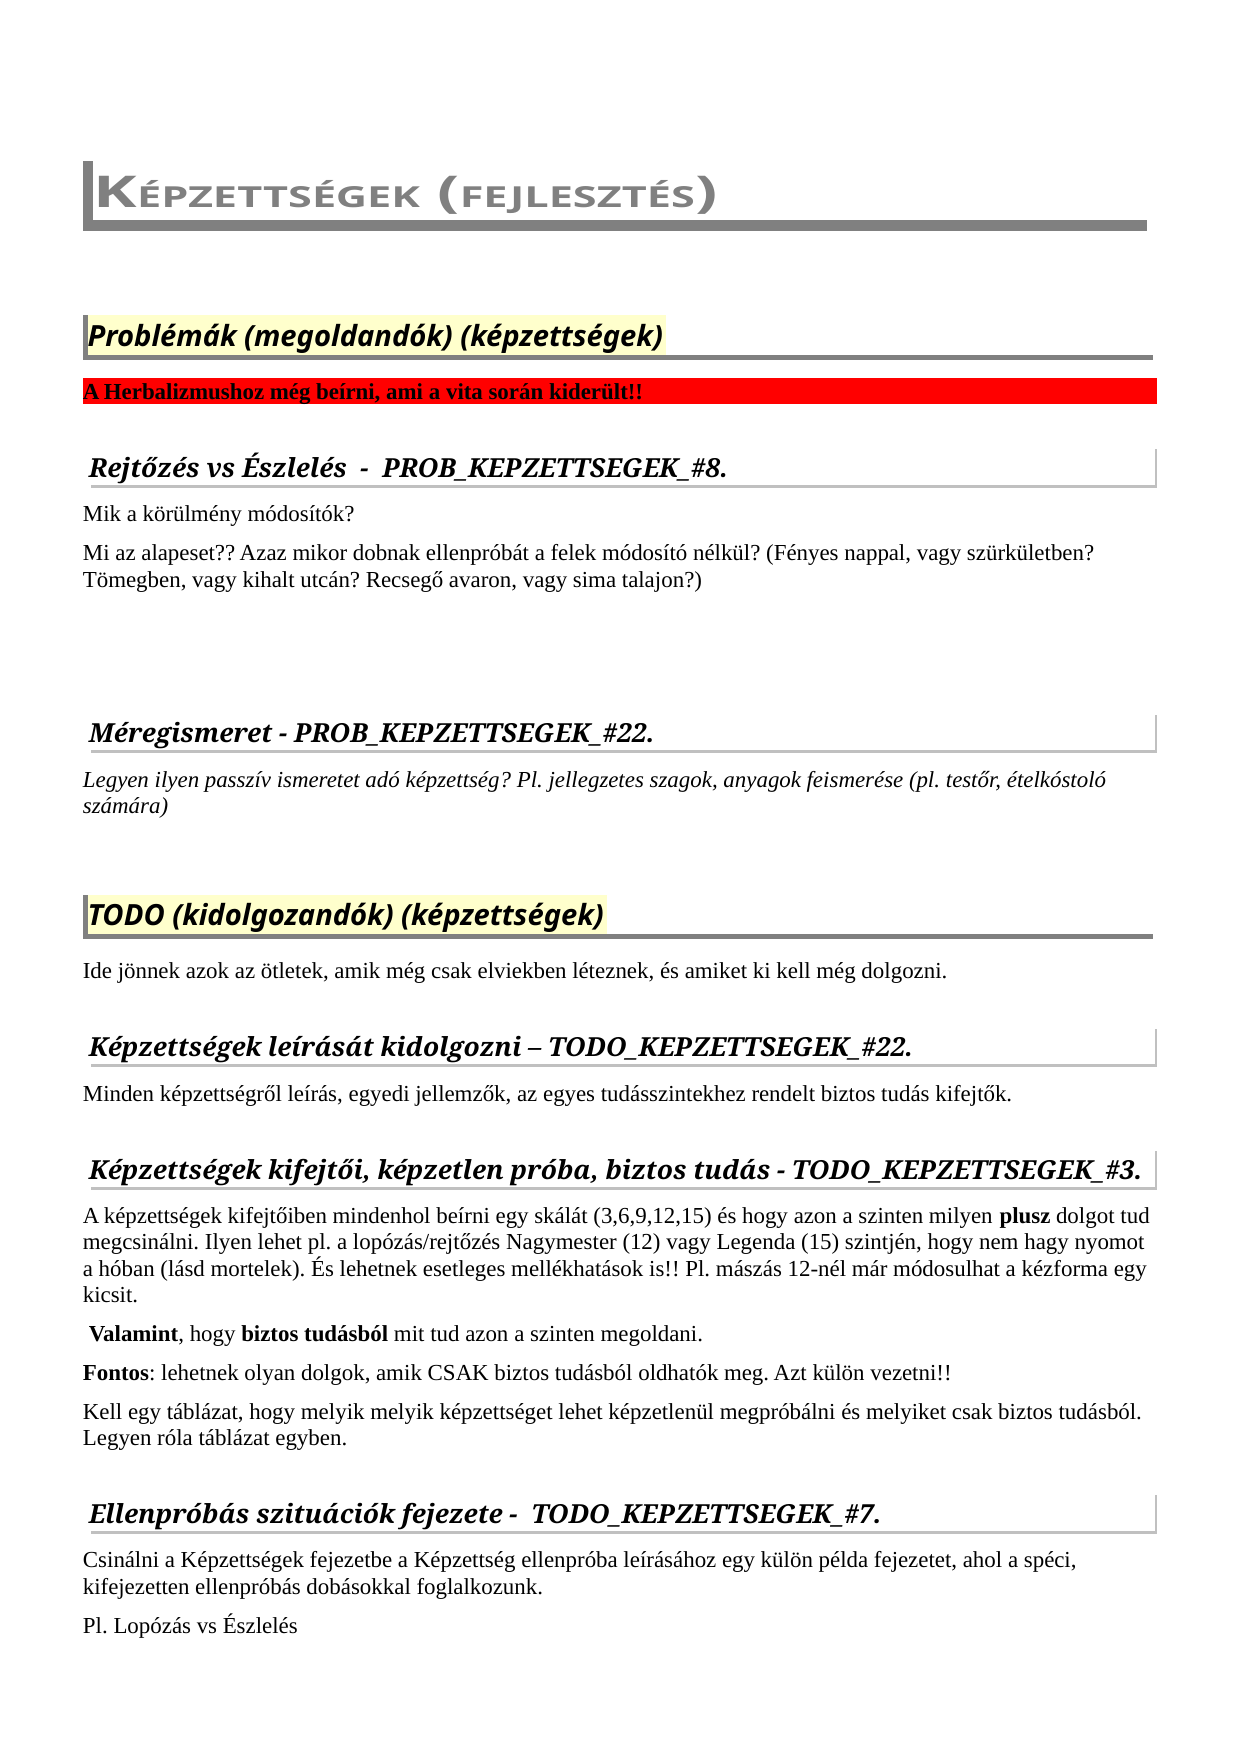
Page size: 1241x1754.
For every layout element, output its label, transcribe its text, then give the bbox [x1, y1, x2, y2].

text Mi az alapeset?? Azaz mikor dobnak ellenpróbát a felek módosító nélkül? (Fényes nappal, vagy szürkületben? Tömegben, vagy kihalt utcán? Recsegő avaron, vagy sima talajon?) [83, 539, 1157, 592]
text Ide jönnek azok az ötletek, amik még csak elviekben léteznek, és amiket ki kell még dolgozni. [83, 957, 1157, 984]
text A képzettségek kifejtőiben mindenhol beírni egy skálát (3,6,9,12,15) és hogy azon a szinten milyen plusz dolgot tud megcsinálni. Ilyen lehet pl. a lopózás/rejtőzés Nagymester (12) vagy Legenda (15) szintjén, hogy nem hagy nyomot a hóban (lásd mortelek). És lehetnek esetleges mellékhatások is!! Pl. mászás 12-nél már módosulhat a kézforma egy kicsit. [83, 1202, 1157, 1307]
subtitle Képzettségek leírását kidolgozni – TODO_KEPZETTSEGEK_#22. [89, 1029, 1154, 1064]
text Mik a körülmény módosítók? [83, 500, 1157, 527]
subtitle Ellenpróbás szituációk fejezete - TODO_KEPZETTSEGEK_#7. [89, 1495, 1154, 1531]
text Kell egy táblázat, hogy melyik melyik képzettséget lehet képzetlenül megpróbálni és melyiket csak biztos tudásból. Legyen róla táblázat egyben. [83, 1398, 1157, 1450]
text Valamint, hogy biztos tudásból mit tud azon a szinten megoldani. [83, 1320, 1157, 1346]
subtitle Rejtőzés vs Észlelés - PROB_KEPZETTSEGEK_#8. [89, 449, 1154, 485]
text Legyen ilyen passzív ismeretet adó képzettség? Pl. jellegzetes szagok, anyagok feismerése (pl. testőr, ételkóstoló számára) [83, 766, 1157, 818]
text Minden képzettségről leírás, egyedi jellemzők, az egyes tudásszintekhez rendelt biztos tudás kifejtők. [83, 1080, 1157, 1106]
text A Herbalizmushoz még beírni, ami a vita során kiderült!! [83, 378, 1157, 404]
subtitle Méregismeret - PROB_KEPZETTSEGEK_#22. [89, 715, 1154, 750]
subtitle Képzettségek (fejlesztés) [93, 161, 1157, 220]
text Csinálni a Képzettségek fejezetbe a Képzettség ellenpróba leírásához egy külön példa fejezetet, ahol a spéci, kifejezetten ellenpróbás dobásokkal foglalkozunk. [83, 1546, 1157, 1599]
text Pl. Lopózás vs Észlelés [83, 1612, 1157, 1638]
subtitle Képzettségek kifejtői, képzetlen próba, biztos tudás - TODO_KEPZETTSEGEK_#3. [89, 1151, 1154, 1187]
subtitle Problémák (megoldandók) (képzettségek) [88, 315, 1157, 355]
text Fontos: lehetnek olyan dolgok, amik CSAK biztos tudásból oldhatók meg. Azt külön vezetni!! [83, 1359, 1157, 1385]
subtitle TODO (kidolgozandók) (képzettségek) [87, 894, 1157, 934]
